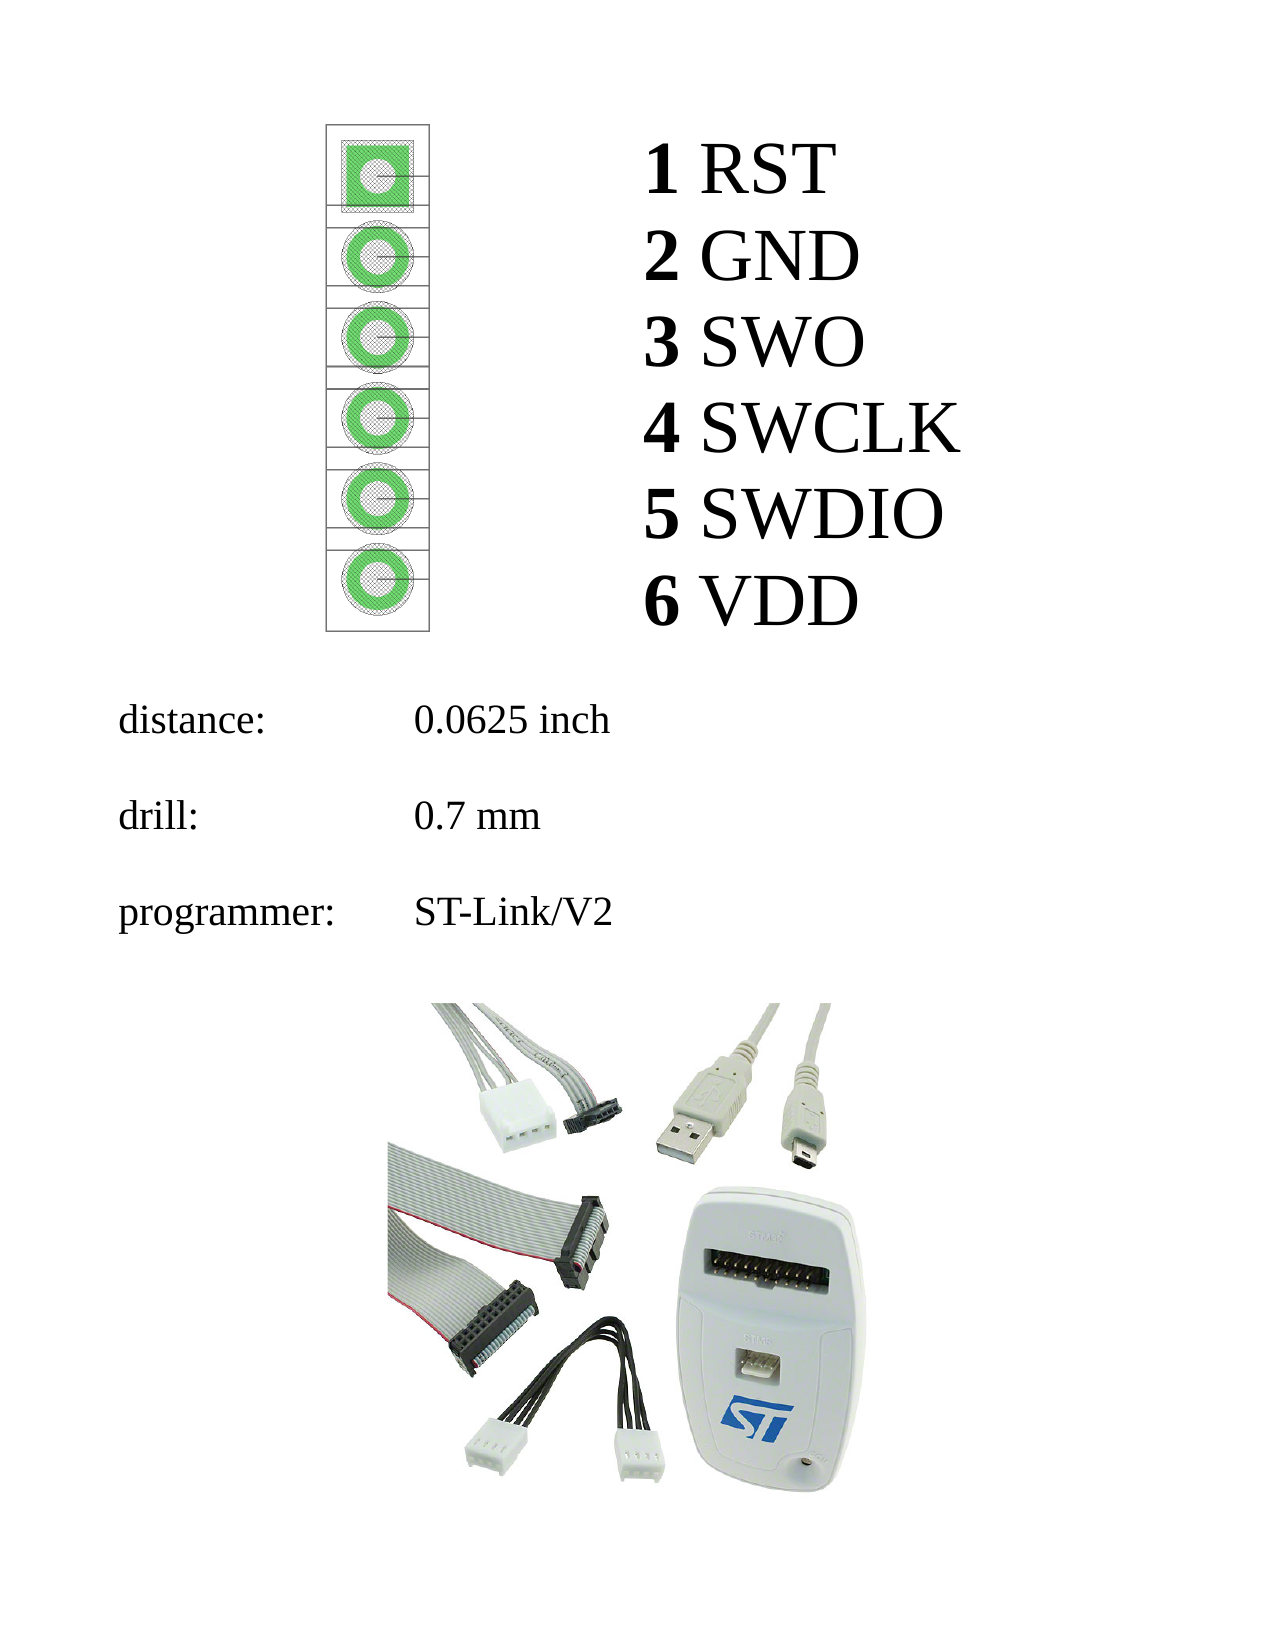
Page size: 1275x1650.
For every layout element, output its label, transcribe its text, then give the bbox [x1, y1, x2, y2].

picture [325, 123, 431, 632]
picture [387, 1003, 888, 1504]
text distance: 0.0625 inch [118, 695, 1157, 743]
table_header 1 RST 2 GND 3 SWO 4 SWCLK 5 SWDIO 6 VDD [638, 118, 1157, 647]
text drill: 0.7 mm [118, 791, 1157, 839]
text programmer: ST-Link/V2 [118, 887, 1157, 934]
table_header [118, 118, 637, 647]
